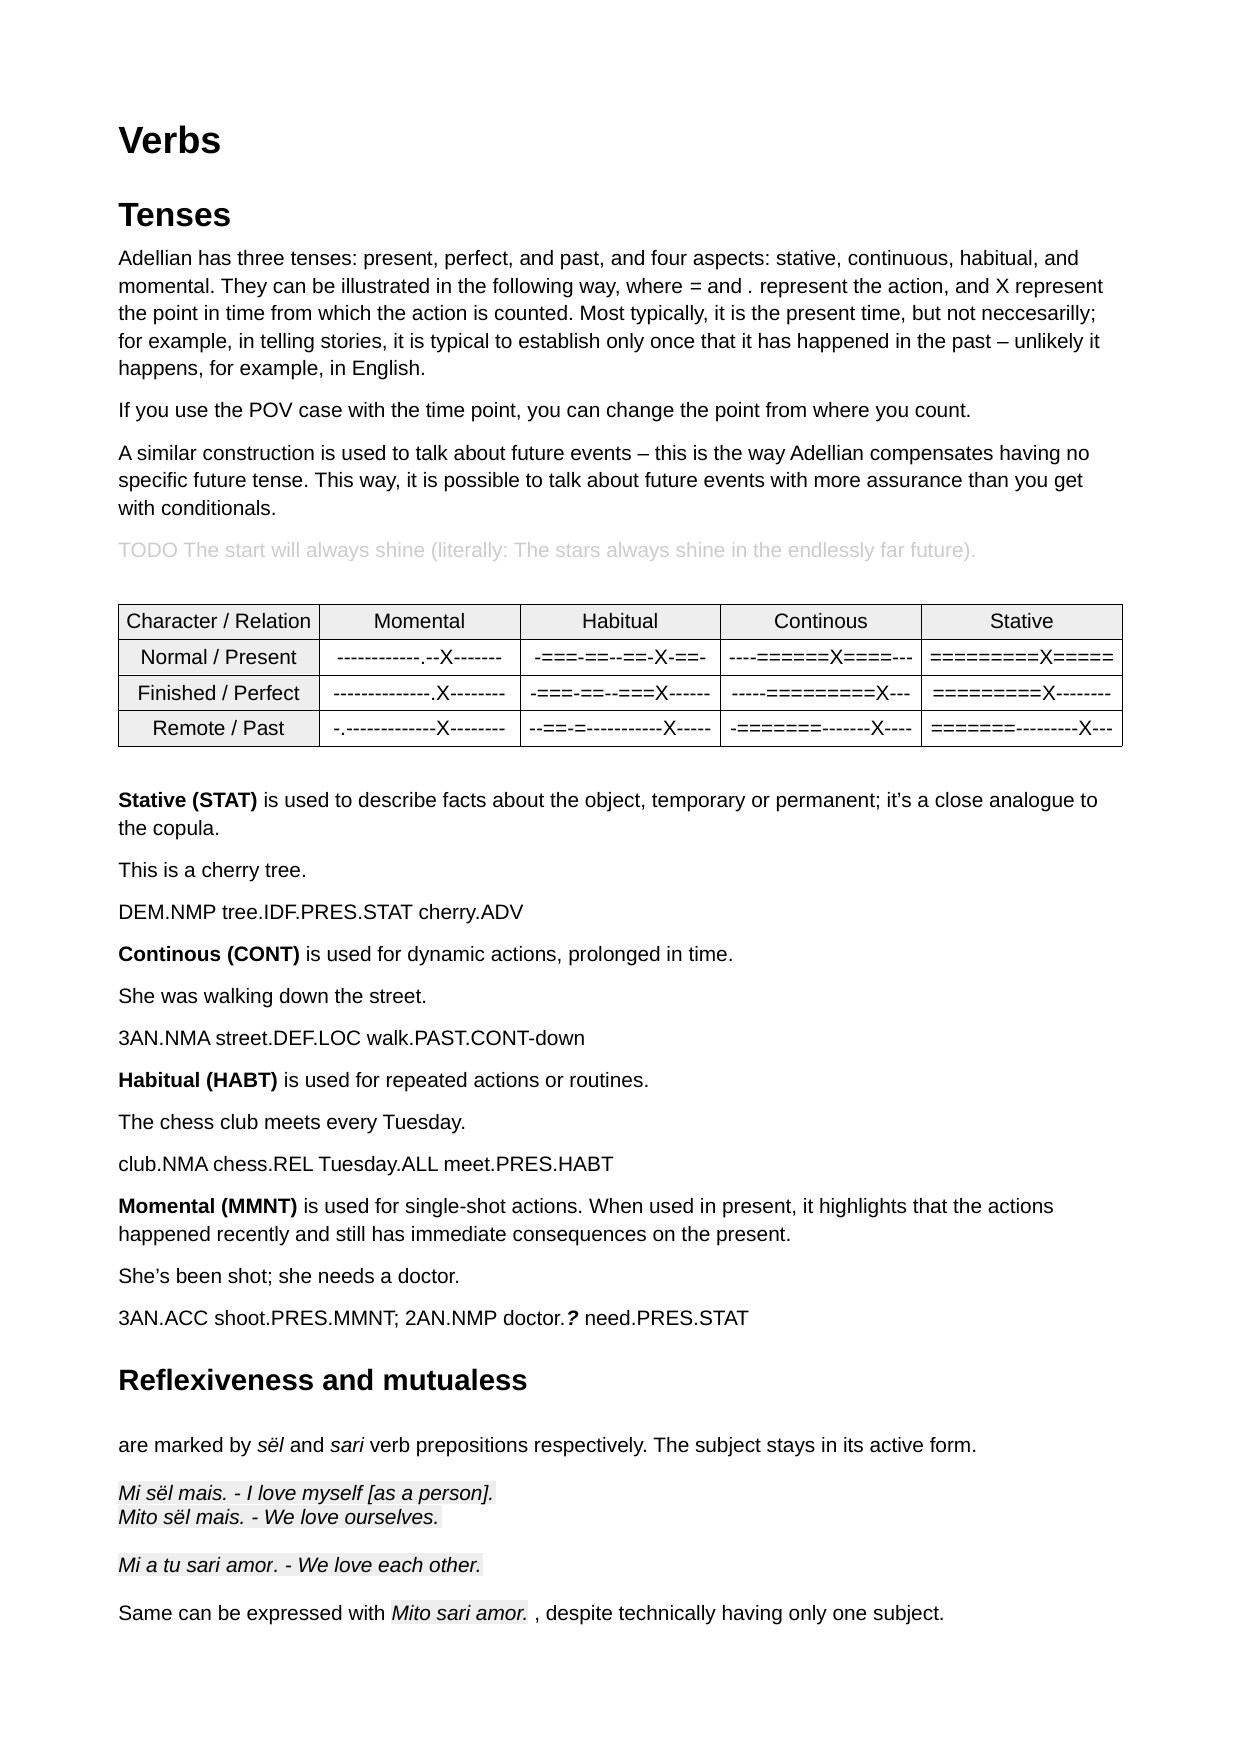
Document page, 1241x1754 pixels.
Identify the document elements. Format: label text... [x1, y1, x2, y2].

table_cell Normal / Present [119, 640, 319, 674]
text She’s been shot; she needs a doctor. [118, 1264, 1122, 1288]
table_cell Remote / Past [119, 711, 319, 746]
text are marked by sël and sari verb prepositions respectively. The subject stays in its active form. [118, 1433, 1122, 1457]
table_cell =======---------X--- [922, 711, 1122, 746]
text Stative (STAT) is used to describe facts about the object, temporary or permanent; it’s a close analogue to the copula. [118, 788, 1122, 839]
table_header Habitual [521, 605, 720, 639]
table_header Stative [922, 605, 1122, 639]
text 3AN.ACC shoot.PRES.MMNT; 2AN.NMP doctor.? need.PRES.STAT [118, 1306, 1122, 1330]
table_cell --==-=-----------X----- [521, 711, 720, 746]
text 3AN.NMA street.DEF.LOC walk.PAST.CONT-down [118, 1026, 1122, 1050]
table_header Character / Relation [119, 605, 319, 639]
table_header Momental [320, 605, 520, 639]
text Habitual (HABT) is used for repeated actions or routines. [118, 1068, 1122, 1092]
table_cell =========X-------- [922, 676, 1122, 710]
text club.NMA chess.REL Tuesday.ALL meet.PRES.HABT [118, 1152, 1122, 1176]
table_cell -.-------------X-------- [320, 711, 520, 746]
table_cell --------------.X-------- [320, 676, 520, 710]
table_cell ------------.--X------- [320, 640, 520, 674]
table_cell -===-==--===X------ [521, 676, 720, 710]
text Momental (MMNT) is used for single-shot actions. When used in present, it highlights that the actions happened recently and still has immediate consequences on the present. [118, 1194, 1122, 1246]
table_cell ----======X====--- [721, 640, 921, 674]
subtitle Reflexiveness and mutualess [118, 1362, 1122, 1396]
table_cell Finished / Perfect [119, 676, 319, 710]
text Mi a tu sari amor. - We love each other. [118, 1552, 1122, 1576]
text A similar construction is used to talk about future events – this is the way Adellian compensates having no specific future tense. This way, it is possible to talk about future events with more assurance than you get with conditionals. [118, 440, 1122, 519]
table_cell -=======-------X---- [721, 711, 921, 746]
table_cell =========X===== [922, 640, 1122, 674]
table_header Continous [721, 605, 921, 639]
text If you use the POV case with the time point, you can change the point from where you count. [118, 398, 1122, 422]
table_cell -----=========X--- [721, 676, 921, 710]
text TODO The start will always shine (literally: The stars always shine in the endlessly far future). [118, 537, 1122, 561]
subtitle Verbs [118, 118, 1122, 162]
text Same can be expressed with Mito sari amor. , despite technically having only one subject. [118, 1600, 1122, 1624]
table_cell -===-==--==-X-==- [521, 640, 720, 674]
subtitle Tenses [118, 195, 1122, 234]
text The chess club meets every Tuesday. [118, 1110, 1122, 1134]
text Adellian has three tenses: present, perfect, and past, and four aspects: stative, continuous, habitual, and momental. They can be illustrated in the following way, where = and . represent the action, and X represent the point in time from which the action is counted. Most typically, it is the present time, but not neccesarilly; for example, in telling stories, it is typical to establish only once that it has happened in the past – unlikely it happens, for example, in English. [118, 246, 1122, 380]
text Continous (CONT) is used for dynamic actions, prolonged in time. [118, 942, 1122, 966]
text She was walking down the street. [118, 984, 1122, 1008]
text Mito sël mais. - We love ourselves. [118, 1504, 1122, 1528]
text This is a cherry tree. [118, 857, 1122, 881]
text DEM.NMP tree.IDF.PRES.STAT cherry.ADV [118, 899, 1122, 923]
text Mi sël mais. - I love myself [as a person]. [118, 1481, 1122, 1504]
